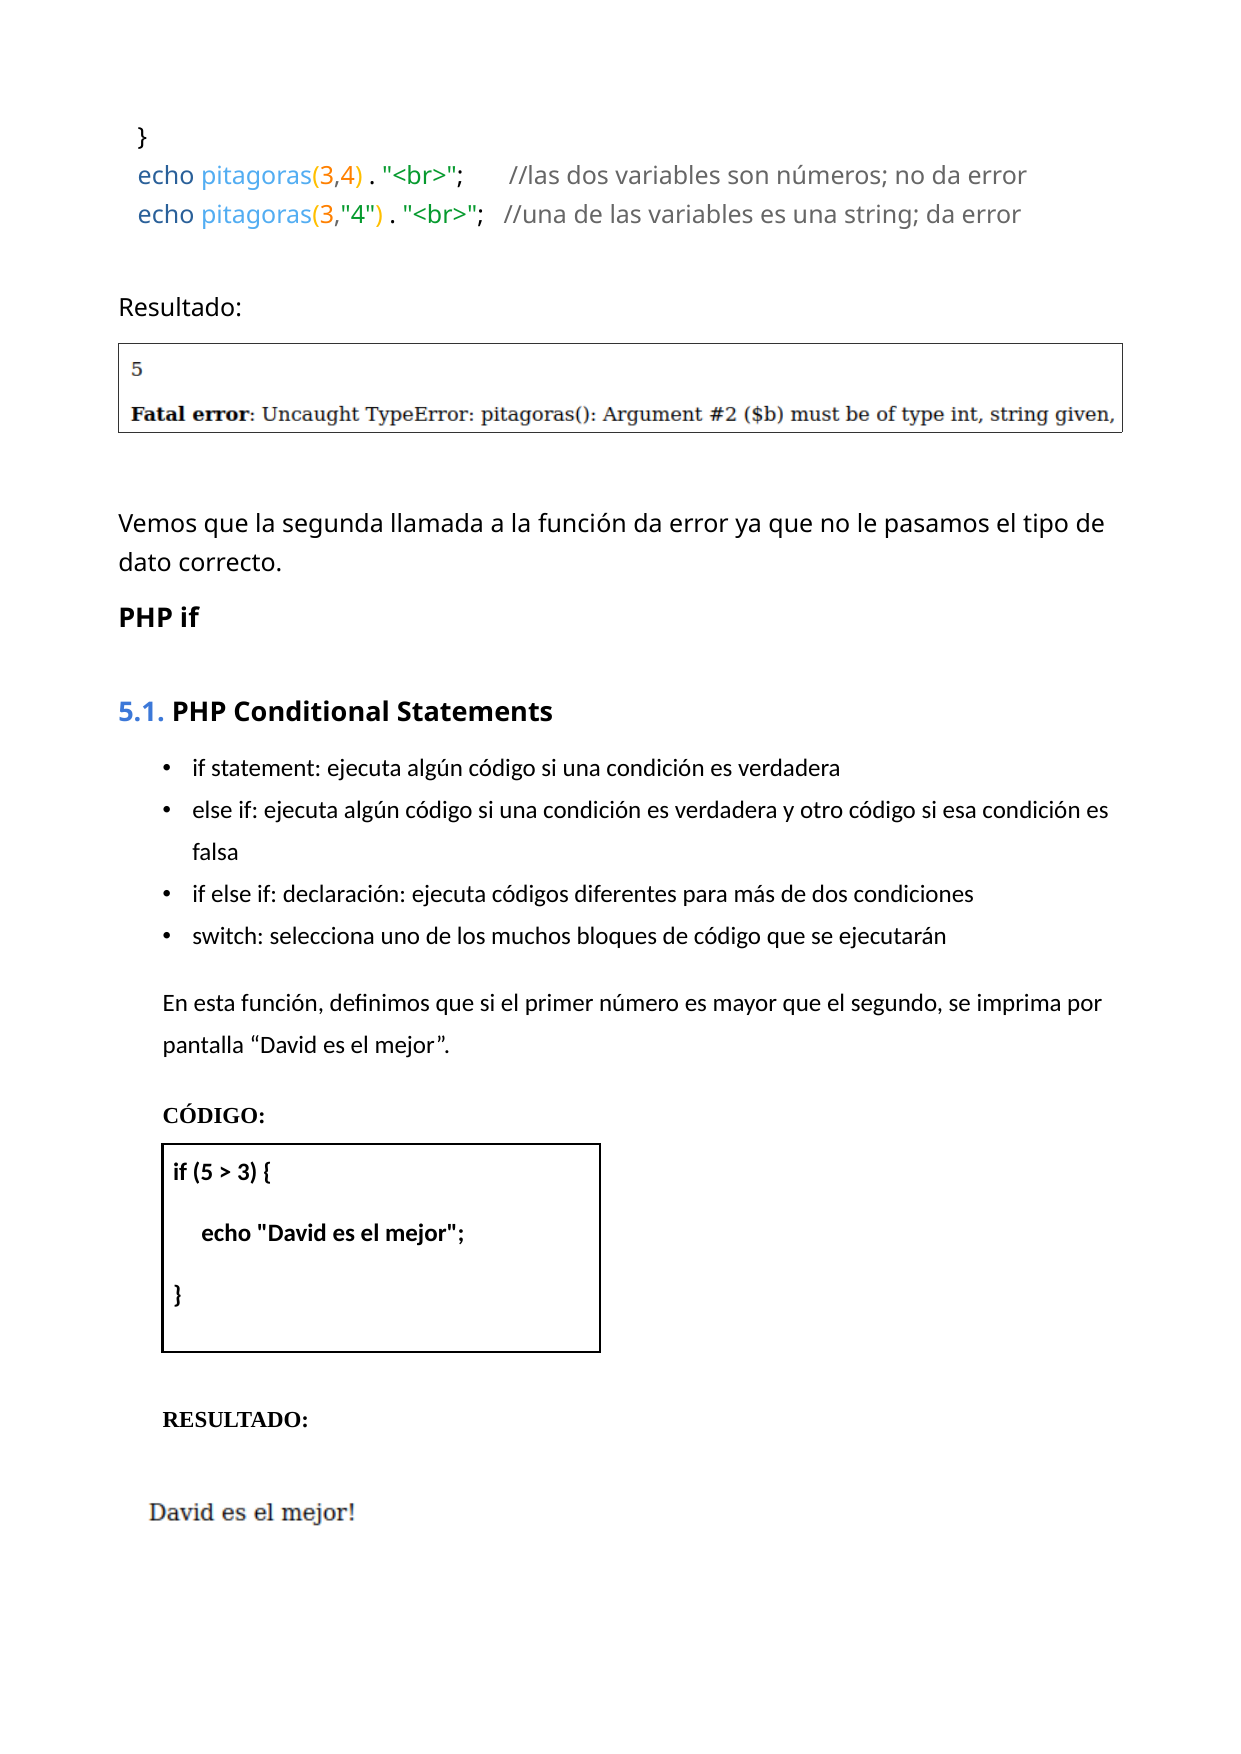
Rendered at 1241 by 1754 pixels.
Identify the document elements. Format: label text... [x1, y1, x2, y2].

list if else if: declaración: ejecuta códigos diferentes para más de dos condiciones [162, 878, 1122, 908]
text En esta función, definimos que si el primer número es mayor que el segundo, se imprima por pantalla “David es el mejor”. [162, 987, 1122, 1060]
picture [132, 1480, 391, 1560]
list switch: selecciona uno de los muchos bloques de código que se ejecutarán [162, 920, 1122, 951]
text PHP if [118, 598, 1122, 635]
picture [121, 346, 1119, 429]
list if statement: ejecuta algún código si una condición es verdadera [162, 752, 1122, 782]
text echo pitagoras(3,4) . "<br>"; //las dos variables son números; no da error [118, 157, 1122, 191]
text RESULTADO: [162, 1406, 1122, 1433]
text CÓDIGO: [162, 1096, 1122, 1130]
text Resultado: [118, 289, 1122, 323]
text Vemos que la segunda llamada a la función da error ya que no le pasamos el tipo de dato correcto. [118, 505, 1122, 578]
table_header if (5 > 3) { echo "David es el mejor"; } [164, 1145, 599, 1351]
text } [118, 118, 1122, 152]
subtitle 5.1. PHP Conditional Statements [118, 693, 1122, 729]
list else if: ejecuta algún código si una condición es verdadera y otro código si esa condición es falsa [162, 794, 1122, 866]
text echo pitagoras(3,"4") . "<br>"; //una de las variables es una string; da error [118, 196, 1122, 231]
